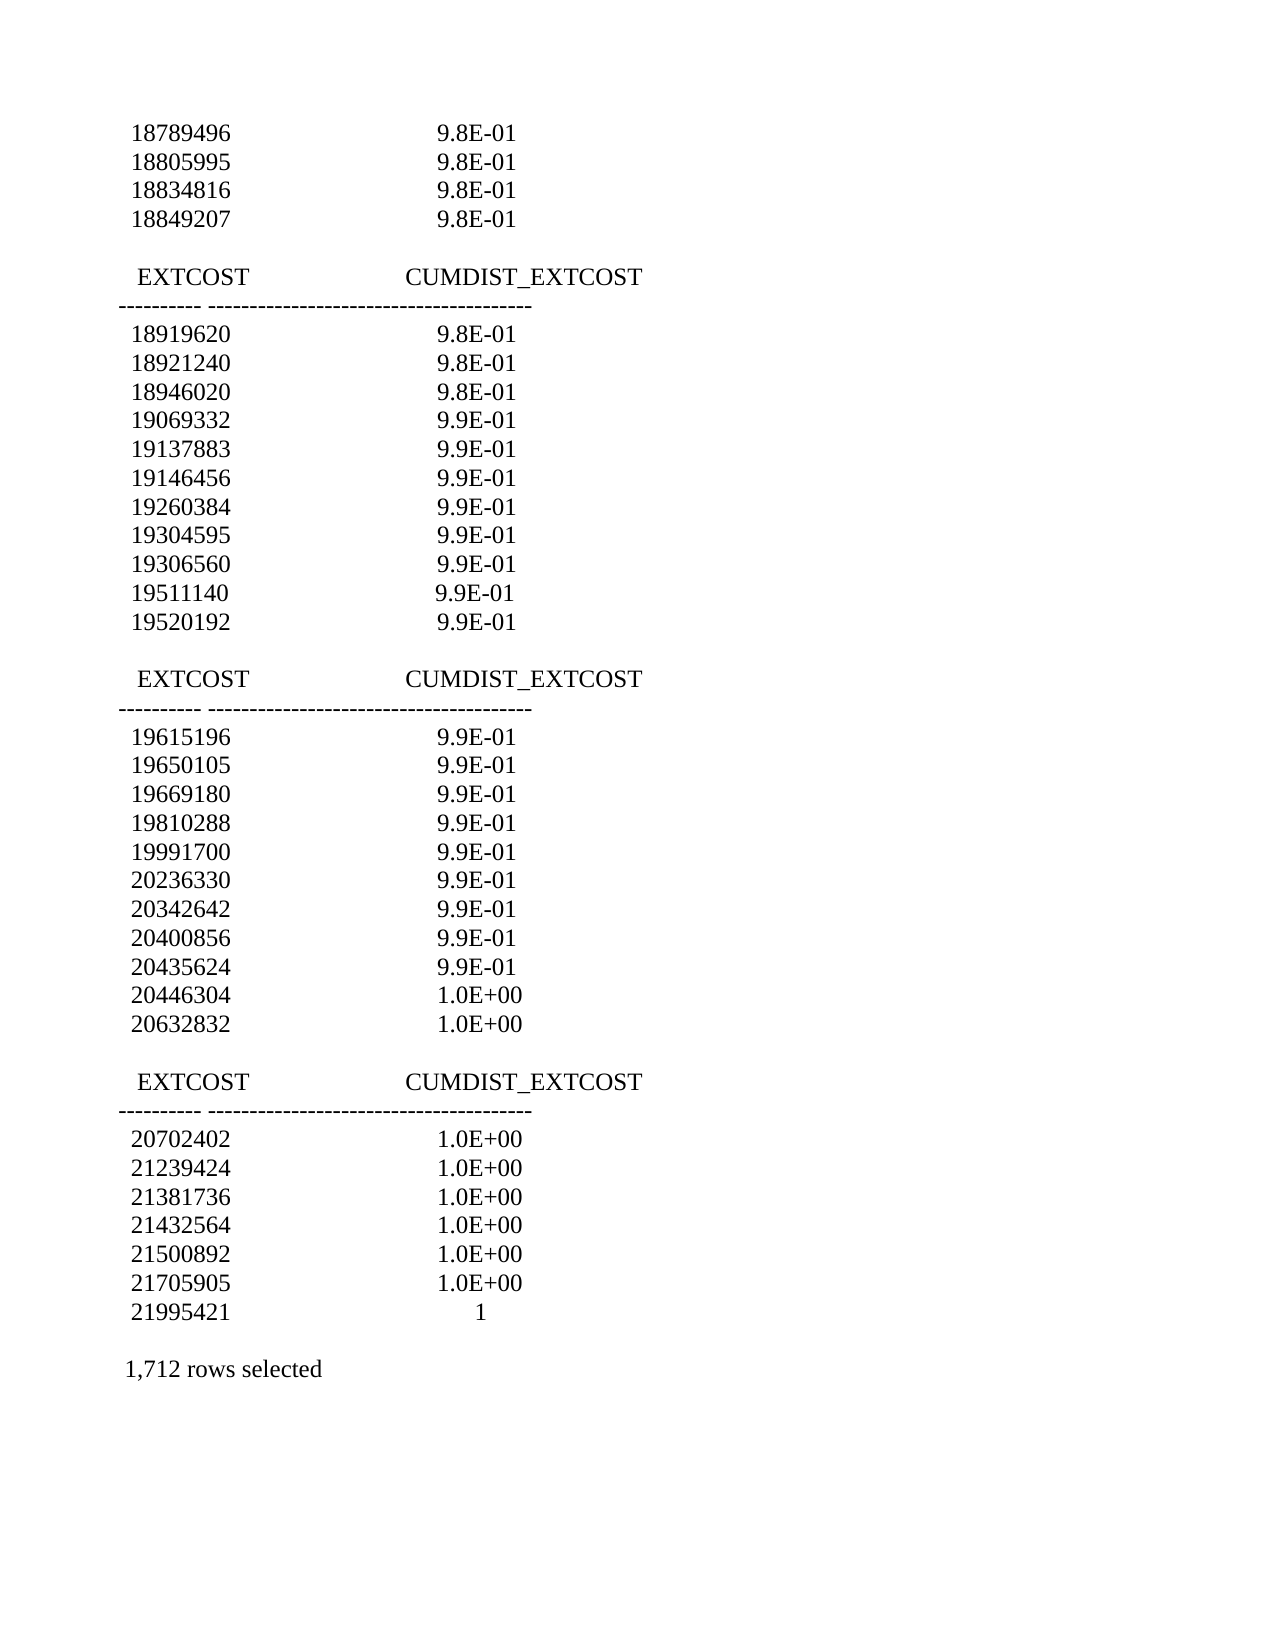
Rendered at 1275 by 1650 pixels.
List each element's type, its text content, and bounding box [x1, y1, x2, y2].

text 19810288 9.9E-01 [118, 808, 1157, 837]
text EXTCOST CUMDIST_EXTCOST [118, 664, 1157, 693]
text ---------- --------------------------------------- [118, 1096, 1157, 1124]
text 20342642 9.9E-01 [118, 894, 1157, 923]
text 19146456 9.9E-01 [118, 463, 1157, 492]
text 18834816 9.8E-01 [118, 176, 1157, 204]
text 20446304 1.0E+00 [118, 981, 1157, 1009]
text 18805995 9.8E-01 [118, 147, 1157, 176]
text 21239424 1.0E+00 [118, 1153, 1157, 1182]
text 19520192 9.9E-01 [118, 607, 1157, 636]
text 20236330 9.9E-01 [118, 866, 1157, 894]
text 20632832 1.0E+00 [118, 1009, 1157, 1038]
text 18789496 9.8E-01 [118, 118, 1157, 147]
text 19511140 9.9E-01 [118, 578, 1157, 607]
text 19304595 9.9E-01 [118, 521, 1157, 549]
text EXTCOST CUMDIST_EXTCOST [118, 262, 1157, 291]
text 18849207 9.8E-01 [118, 204, 1157, 233]
text 21705905 1.0E+00 [118, 1268, 1157, 1297]
text EXTCOST CUMDIST_EXTCOST [118, 1067, 1157, 1096]
text 21995421 1 [118, 1297, 1157, 1326]
text ---------- --------------------------------------- [118, 693, 1157, 722]
text 21432564 1.0E+00 [118, 1211, 1157, 1239]
text 18919620 9.8E-01 [118, 319, 1157, 348]
text 19069332 9.9E-01 [118, 406, 1157, 434]
text 18921240 9.8E-01 [118, 348, 1157, 377]
text 18946020 9.8E-01 [118, 377, 1157, 406]
text 19306560 9.9E-01 [118, 549, 1157, 578]
text 21381736 1.0E+00 [118, 1182, 1157, 1211]
text 19137883 9.9E-01 [118, 434, 1157, 463]
text 20400856 9.9E-01 [118, 923, 1157, 952]
text 21500892 1.0E+00 [118, 1239, 1157, 1268]
text 1,712 rows selected [118, 1354, 1157, 1383]
text 20702402 1.0E+00 [118, 1124, 1157, 1153]
text 20435624 9.9E-01 [118, 952, 1157, 981]
text 19260384 9.9E-01 [118, 492, 1157, 521]
text 19650105 9.9E-01 [118, 751, 1157, 779]
text 19615196 9.9E-01 [118, 722, 1157, 751]
text ---------- --------------------------------------- [118, 291, 1157, 319]
text 19991700 9.9E-01 [118, 837, 1157, 866]
text 19669180 9.9E-01 [118, 779, 1157, 808]
